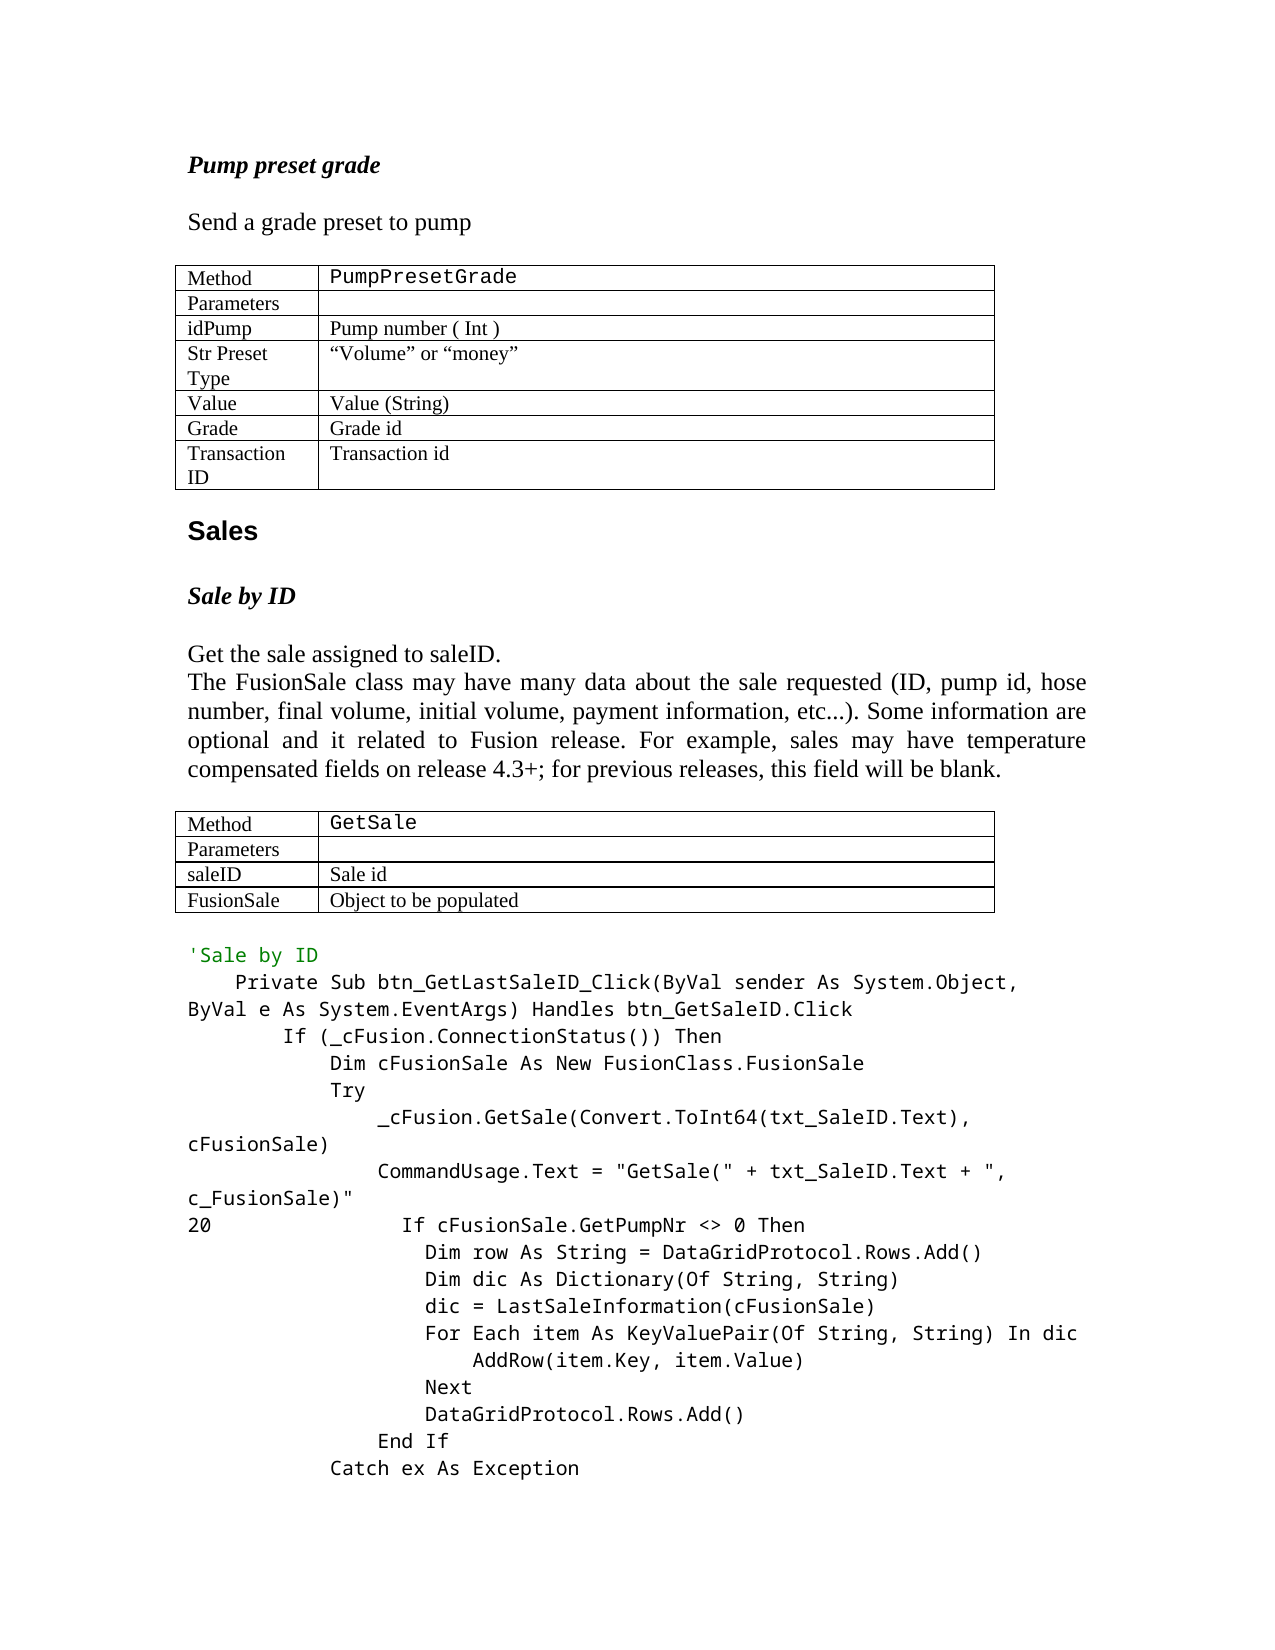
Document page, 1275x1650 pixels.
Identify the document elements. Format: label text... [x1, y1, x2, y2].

table_cell Str Preset Type [176, 341, 318, 389]
text For Each item As KeyValuePair(Of String, String) In dic [187, 1319, 1087, 1346]
text Sale by ID [187, 581, 1087, 610]
text Pump preset grade [187, 150, 1087, 179]
table_header PumpPresetGrade [319, 266, 994, 290]
text Try [187, 1076, 1087, 1103]
table_cell Parameters [176, 837, 318, 861]
table_cell Value (String) [319, 391, 994, 414]
text AddRow(item.Key, item.Value) [187, 1346, 1087, 1373]
table_cell Object to be populated [319, 888, 994, 912]
text Dim row As String = DataGridProtocol.Rows.Add() [187, 1238, 1087, 1265]
text If (_cFusion.ConnectionStatus()) Then [187, 1022, 1087, 1049]
table_cell FusionSale [176, 888, 318, 912]
table_cell [319, 837, 994, 861]
text dic = LastSaleInformation(cFusionSale) [187, 1292, 1087, 1319]
text The FusionSale class may have many data about the sale requested (ID, pump id, hose number, final volume, initial volume, payment information, etc...). Some information are optional and it related to Fusion release. For example, sales may have temperature compensated fields on release 4.3+; for previous releases, this field will be blank. [187, 667, 1087, 782]
table_cell Transaction ID [176, 441, 318, 489]
text 20 If cFusionSale.GetPumpNr <> 0 Then [187, 1211, 1087, 1238]
text End If [187, 1427, 1087, 1454]
table_cell Grade id [319, 416, 994, 440]
text _cFusion.GetSale(Convert.ToInt64(txt_SaleID.Text), cFusionSale) [187, 1103, 1087, 1157]
text Private Sub btn_GetLastSaleID_Click(ByVal sender As System.Object, ByVal e As System.EventArgs) Handles btn_GetSaleID.Click [187, 968, 1087, 1022]
text Catch ex As Exception [187, 1454, 1087, 1481]
table_cell Grade [176, 416, 318, 440]
text DataGridProtocol.Rows.Add() [187, 1400, 1087, 1427]
table_cell Value [176, 391, 318, 414]
table_cell Pump number ( Int ) [319, 316, 994, 340]
table_header Method [176, 812, 318, 836]
text Dim cFusionSale As New FusionClass.FusionSale [187, 1049, 1087, 1076]
table_cell “Volume” or “money” [319, 341, 994, 389]
text 'Sale by ID [187, 941, 1087, 968]
table_cell Sale id [319, 863, 994, 886]
table_cell Parameters [176, 291, 318, 315]
text Send a grade preset to pump [187, 207, 1087, 236]
text Get the sale assigned to saleID. [187, 639, 1087, 667]
text Dim dic As Dictionary(Of String, String) [187, 1265, 1087, 1292]
table_cell idPump [176, 316, 318, 340]
table_cell saleID [176, 863, 318, 886]
text Next [187, 1373, 1087, 1400]
subtitle Sales [187, 515, 1087, 546]
table_header Method [176, 266, 318, 290]
text CommandUsage.Text = "GetSale(" + txt_SaleID.Text + ", c_FusionSale)" [187, 1157, 1087, 1211]
table_header GetSale [319, 812, 994, 836]
table_cell [319, 291, 994, 315]
table_cell Transaction id [319, 441, 994, 489]
